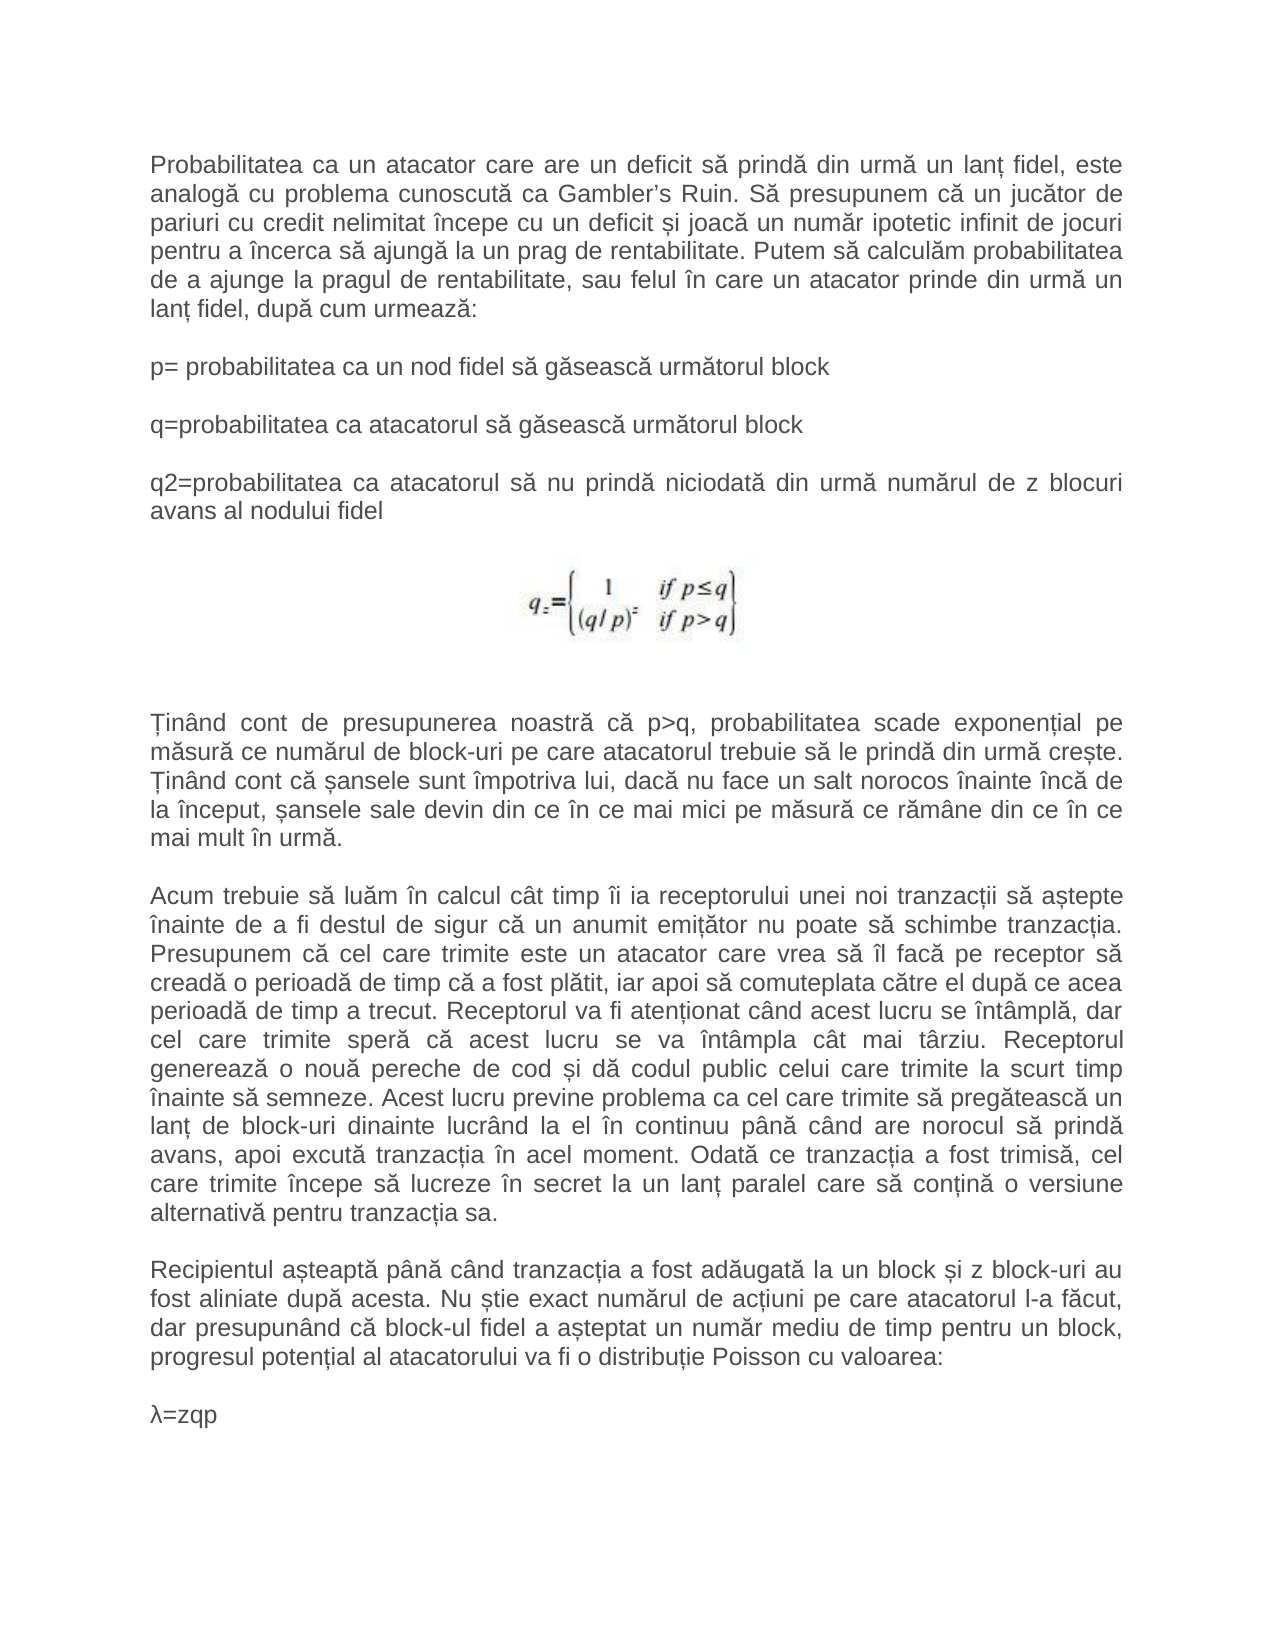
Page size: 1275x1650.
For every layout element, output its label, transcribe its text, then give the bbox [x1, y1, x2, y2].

picture [506, 554, 769, 680]
text Acum trebuie să luăm în calcul cât timp îi ia receptorului unei noi tranzacții să aștepte înainte de a fi destul de sigur că un anumit emițător nu poate să schimbe tranzacția. Presupunem că cel care trimite este un atacator care vrea să îl facă pe receptor să creadă o perioadă de timp că a fost plătit, iar apoi să comuteplata către el după ce acea perioadă de timp a trecut. Receptorul va fi atenționat când acest lucru se întâmplă, dar cel care trimite speră că acest lucru se va întâmpla cât mai târziu. Receptorul generează o nouă pereche de cod și dă codul public celui care trimite la scurt timp înainte să semneze. Acest lucru previne problema ca cel care trimite să pregătească un lanț de block-uri dinainte lucrând la el în continuu până când are norocul să prindă avans, apoi excută tranzacția în acel moment. Odată ce tranzacția a fost trimisă, cel care trimite începe să lucreze în secret la un lanț paralel care să conțină o versiune alternativă pentru tranzacția sa. [150, 881, 1125, 1226]
text q2=probabilitatea ca atacatorul să nu prindă niciodată din urmă numărul de z blocuri avans al nodului fidel [150, 467, 1125, 525]
text λ=zqp [150, 1399, 1125, 1428]
text Probabilitatea ca un atacator care are un deficit să prindă din urmă un lanț fidel, este analogă cu problema cunoscută ca Gambler’s Ruin. Să presupunem că un jucător de pariuri cu credit nelimitat începe cu un deficit și joacă un număr ipotetic infinit de jocuri pentru a încerca să ajungă la un prag de rentabilitate. Putem să calculăm probabilitatea de a ajunge la pragul de rentabilitate, sau felul în care un atacator prinde din urmă un lanț fidel, după cum urmează: [150, 150, 1125, 322]
text Ținând cont de presupunerea noastră că p>q, probabilitatea scade exponențial pe măsură ce numărul de block-uri pe care atacatorul trebuie să le prindă din urmă crește. Ținând cont că șansele sunt împotriva lui, dacă nu face un salt norocos înainte încă de la început, șansele sale devin din ce în ce mai mici pe măsură ce rămâne din ce în ce mai mult în urmă. [150, 708, 1125, 852]
text p= probabilitatea ca un nod fidel să găsească următorul block [150, 352, 1125, 380]
text q=probabilitatea ca atacatorul să găsească următorul block [150, 409, 1125, 438]
text Recipientul așteaptă până când tranzacția a fost adăugată la un block și z block-uri au fost aliniate după acesta. Nu știe exact numărul de acțiuni pe care atacatorul l-a făcut, dar presupunând că block-ul fidel a așteptat un număr mediu de timp pentru un block, progresul potențial al atacatorului va fi o distribuție Poisson cu valoarea: [150, 1255, 1125, 1370]
